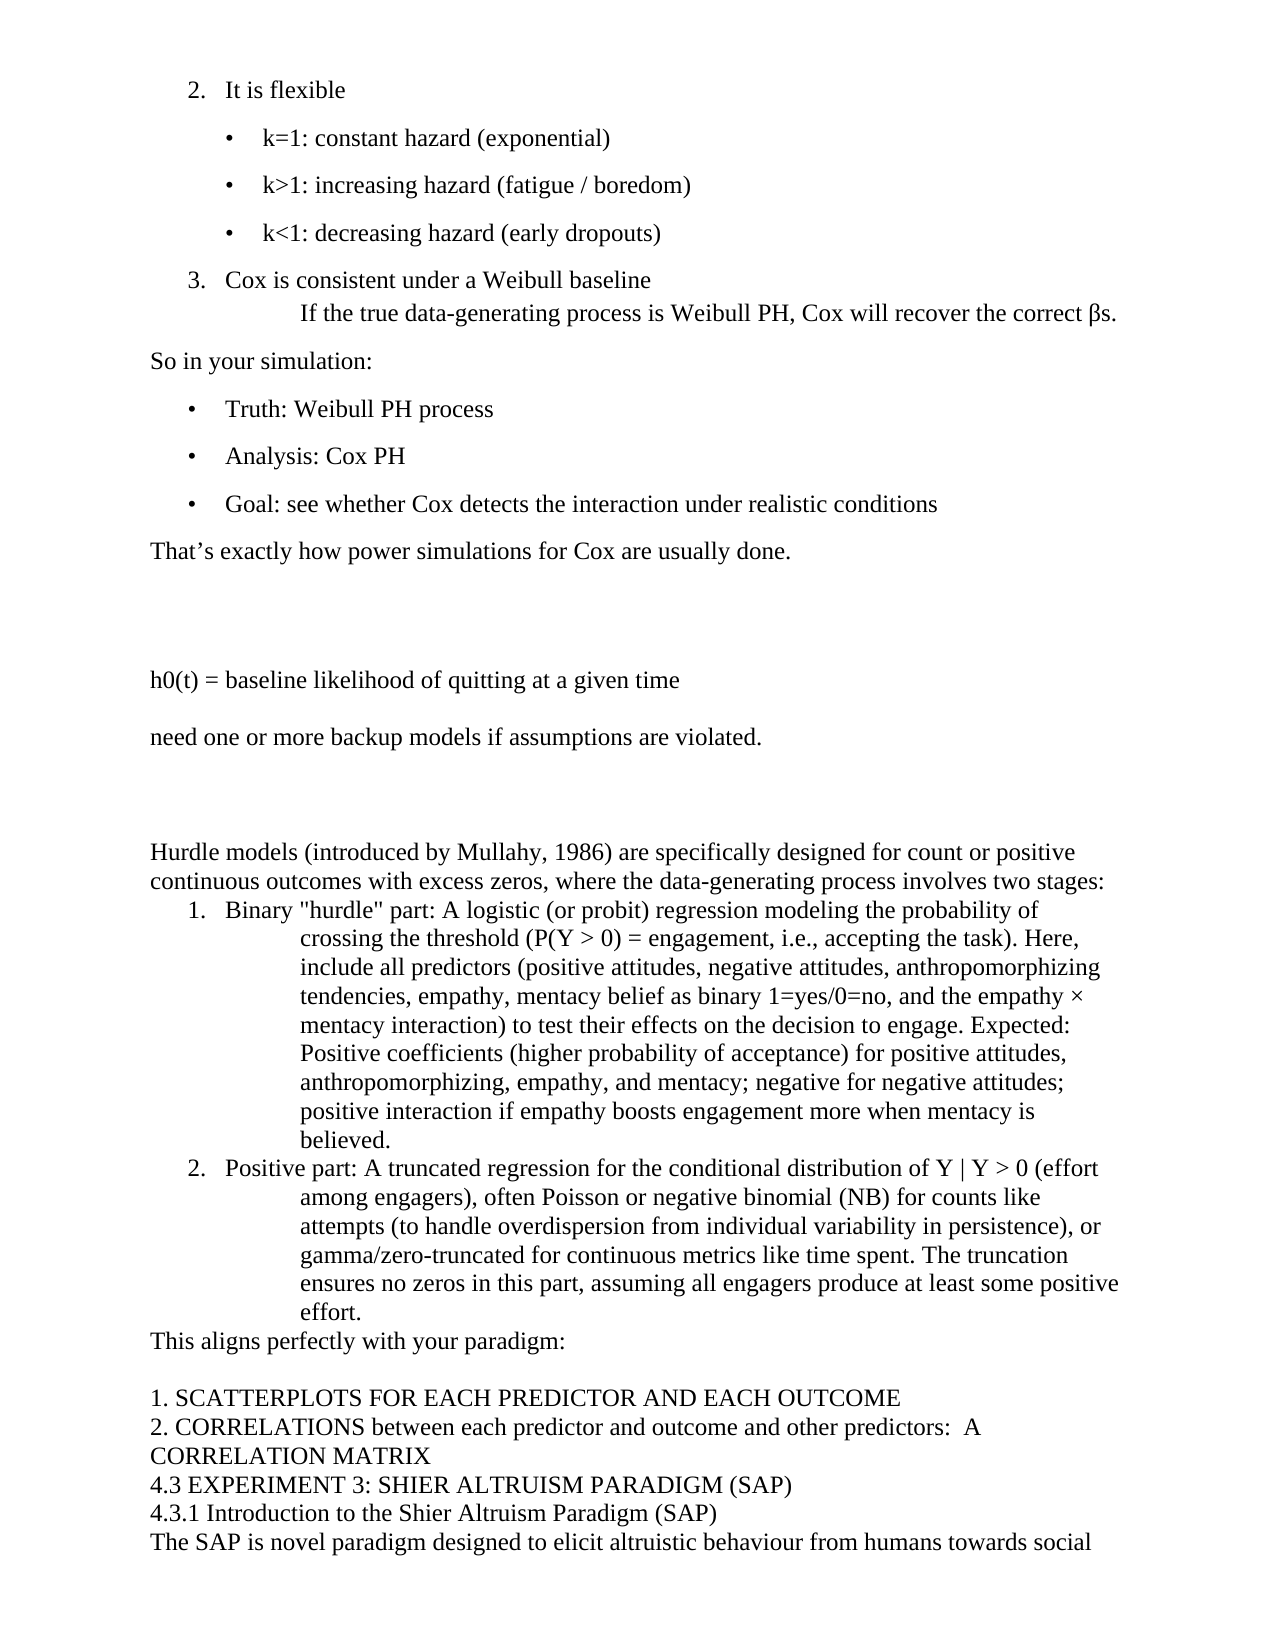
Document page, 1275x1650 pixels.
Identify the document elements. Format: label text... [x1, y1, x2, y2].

list k<1: decreasing hazard (early dropouts) [225, 218, 1125, 247]
list k>1: increasing hazard (fatigue / boredom) [225, 170, 1125, 199]
list Binary "hurdle" part: A logistic (or probit) regression modeling the probability of crossing the threshold (P(Y > 0) = engagement, i.e., accepting the task). Here, include all predictors (positive attitudes, negative attitudes, anthropomorphizing tendencies, empathy, mentacy belief as binary 1=yes/0=no, and the empathy × mentacy interaction) to test their effects on the decision to engage. Expected: Positive coefficients (higher probability of acceptance) for positive attitudes, anthropomorphizing, empathy, and mentacy; negative for negative attitudes; positive interaction if empathy boosts engagement more when mentacy is believed. [187, 895, 1125, 1153]
list Positive part: A truncated regression for the conditional distribution of Y | Y > 0 (effort among engagers), often Poisson or negative binomial (NB) for counts like attempts (to handle overdispersion from individual variability in persistence), or gamma/zero-truncated for continuous metrics like time spent. The truncation ensures no zeros in this part, assuming all engagers produce at least some positive effort. [187, 1153, 1125, 1326]
text need one or more backup models if assumptions are violated. [150, 722, 1066, 751]
list Goal: see whether Cox detects the interaction under realistic conditions [187, 489, 1125, 518]
text 4.3.1 Introduction to the Shier Altruism Paradigm (SAP) [150, 1498, 1125, 1527]
text This aligns perfectly with your paradigm: [150, 1326, 1125, 1355]
list Cox is consistent under a Weibull baseline If the true data-generating process is Weibull PH, Cox will recover the correct βs. [187, 265, 1125, 327]
list It is flexible [187, 75, 1125, 104]
list Analysis: Cox PH [187, 441, 1125, 470]
text Hurdle models (introduced by Mullahy, 1986) are specifically designed for count or positive continuous outcomes with excess zeros, where the data-generating process involves two stages: [150, 837, 1125, 895]
text So in your simulation: [150, 346, 1125, 375]
text That’s exactly how power simulations for Cox are usually done. [150, 536, 1125, 565]
text 2. CORRELATIONS between each predictor and outcome and other predictors: A CORRELATION MATRIX [150, 1412, 1125, 1470]
text h0​(t) = baseline likelihood of quitting at a given time [150, 665, 1066, 693]
text 4.3 EXPERIMENT 3: SHIER ALTRUISM PARADIGM (SAP) [150, 1470, 1125, 1498]
list Truth: Weibull PH process [187, 394, 1125, 422]
text 1. SCATTERPLOTS FOR EACH PREDICTOR AND EACH OUTCOME [150, 1383, 1125, 1412]
list k=1: constant hazard (exponential) [225, 123, 1125, 151]
text The SAP is novel paradigm designed to elicit altruistic behaviour from humans towards social [150, 1527, 1125, 1556]
